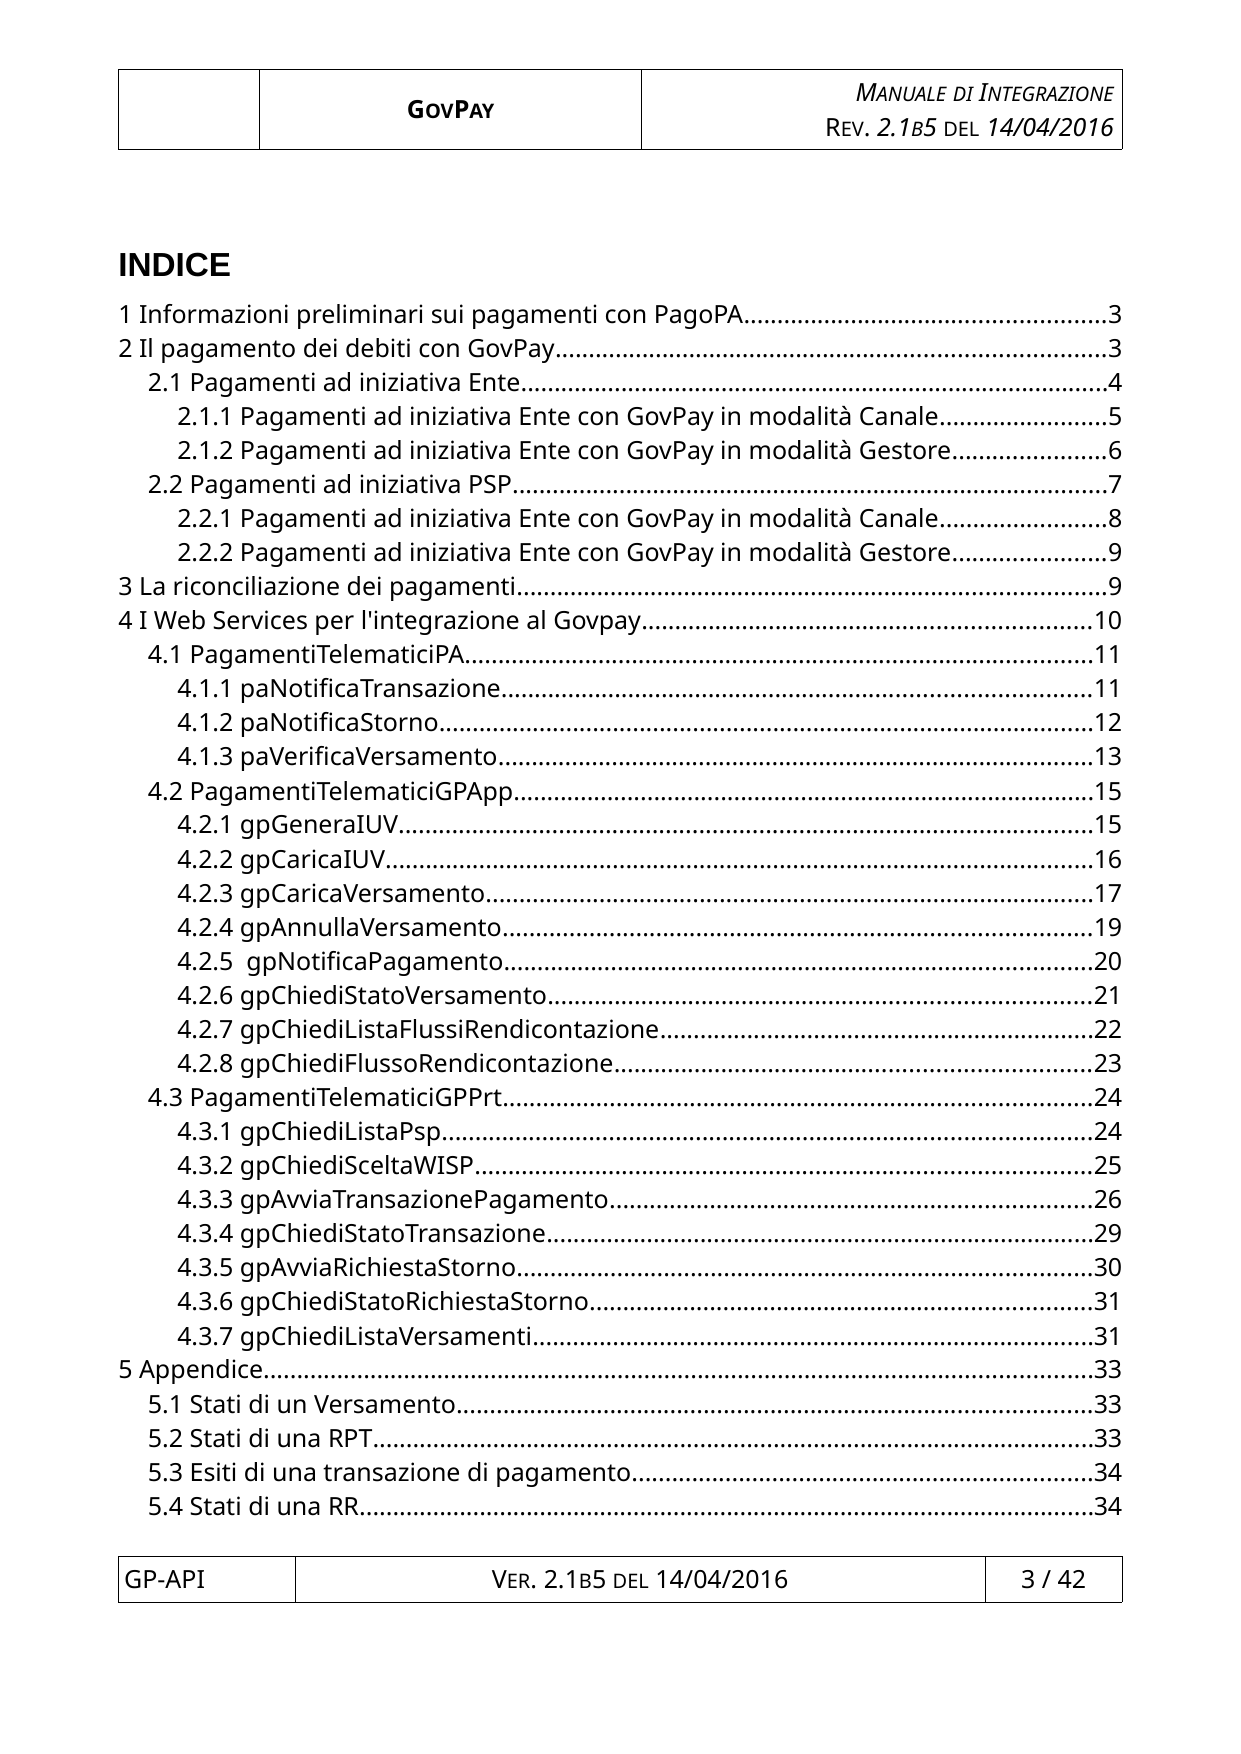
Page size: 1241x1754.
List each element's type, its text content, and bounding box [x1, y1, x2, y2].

text 4.1.1 paNotificaTransazione 11 [177, 671, 1122, 705]
text 4.2.5 gpNotificaPagamento 20 [177, 943, 1122, 977]
text 4.3.3 gpAvviaTransazionePagamento 26 [177, 1182, 1122, 1216]
text 4.2.1 gpGeneraIUV 15 [177, 807, 1122, 841]
text 4.3.1 gpChiediListaPsp 24 [177, 1114, 1122, 1148]
text 4.2.7 gpChiediListaFlussiRendicontazione 22 [177, 1012, 1122, 1046]
text 2.1 Pagamenti ad iniziativa Ente 4 [148, 364, 1122, 398]
text 4.2 PagamentiTelematiciGPApp 15 [148, 773, 1122, 807]
subtitle INDICE [118, 245, 1122, 284]
text 4 I Web Services per l'integrazione al Govpay 10 [118, 603, 1122, 637]
text 4.3 PagamentiTelematiciGPPrt 24 [148, 1080, 1122, 1114]
text 3 La riconciliazione dei pagamenti 9 [118, 569, 1122, 603]
text 4.2.3 gpCaricaVersamento 17 [177, 875, 1122, 909]
text 1 Informazioni preliminari sui pagamenti con PagoPA 3 [118, 296, 1122, 330]
text 4.3.7 gpChiediListaVersamenti 31 [177, 1318, 1122, 1352]
text 4.1 PagamentiTelematiciPA 11 [148, 637, 1122, 671]
text 5 Appendice 33 [118, 1352, 1122, 1386]
text 4.1.3 paVerificaVersamento 13 [177, 739, 1122, 773]
text 2.2.1 Pagamenti ad iniziativa Ente con GovPay in modalità Canale 8 [177, 501, 1122, 535]
text 5.3 Esiti di una transazione di pagamento 34 [148, 1454, 1122, 1488]
text 5.2 Stati di una RPT 33 [148, 1420, 1122, 1454]
text 4.3.2 gpChiediSceltaWISP 25 [177, 1148, 1122, 1182]
text 4.2.6 gpChiediStatoVersamento 21 [177, 977, 1122, 1012]
text 5.4 Stati di una RR 34 [148, 1488, 1122, 1522]
text 2.1.1 Pagamenti ad iniziativa Ente con GovPay in modalità Canale 5 [177, 398, 1122, 432]
text 4.3.5 gpAvviaRichiestaStorno 30 [177, 1250, 1122, 1284]
text 4.2.4 gpAnnullaVersamento 19 [177, 909, 1122, 943]
text 2.2.2 Pagamenti ad iniziativa Ente con GovPay in modalità Gestore 9 [177, 535, 1122, 569]
text 2 Il pagamento dei debiti con GovPay 3 [118, 330, 1122, 364]
text 4.3.4 gpChiediStatoTransazione 29 [177, 1216, 1122, 1250]
text 2.2 Pagamenti ad iniziativa PSP 7 [148, 467, 1122, 501]
text 4.2.8 gpChiediFlussoRendicontazione 23 [177, 1046, 1122, 1080]
text 5.1 Stati di un Versamento 33 [148, 1386, 1122, 1420]
text 4.1.2 paNotificaStorno 12 [177, 705, 1122, 739]
text 4.3.6 gpChiediStatoRichiestaStorno 31 [177, 1284, 1122, 1318]
text 2.1.2 Pagamenti ad iniziativa Ente con GovPay in modalità Gestore 6 [177, 432, 1122, 467]
text 4.2.2 gpCaricaIUV 16 [177, 841, 1122, 875]
